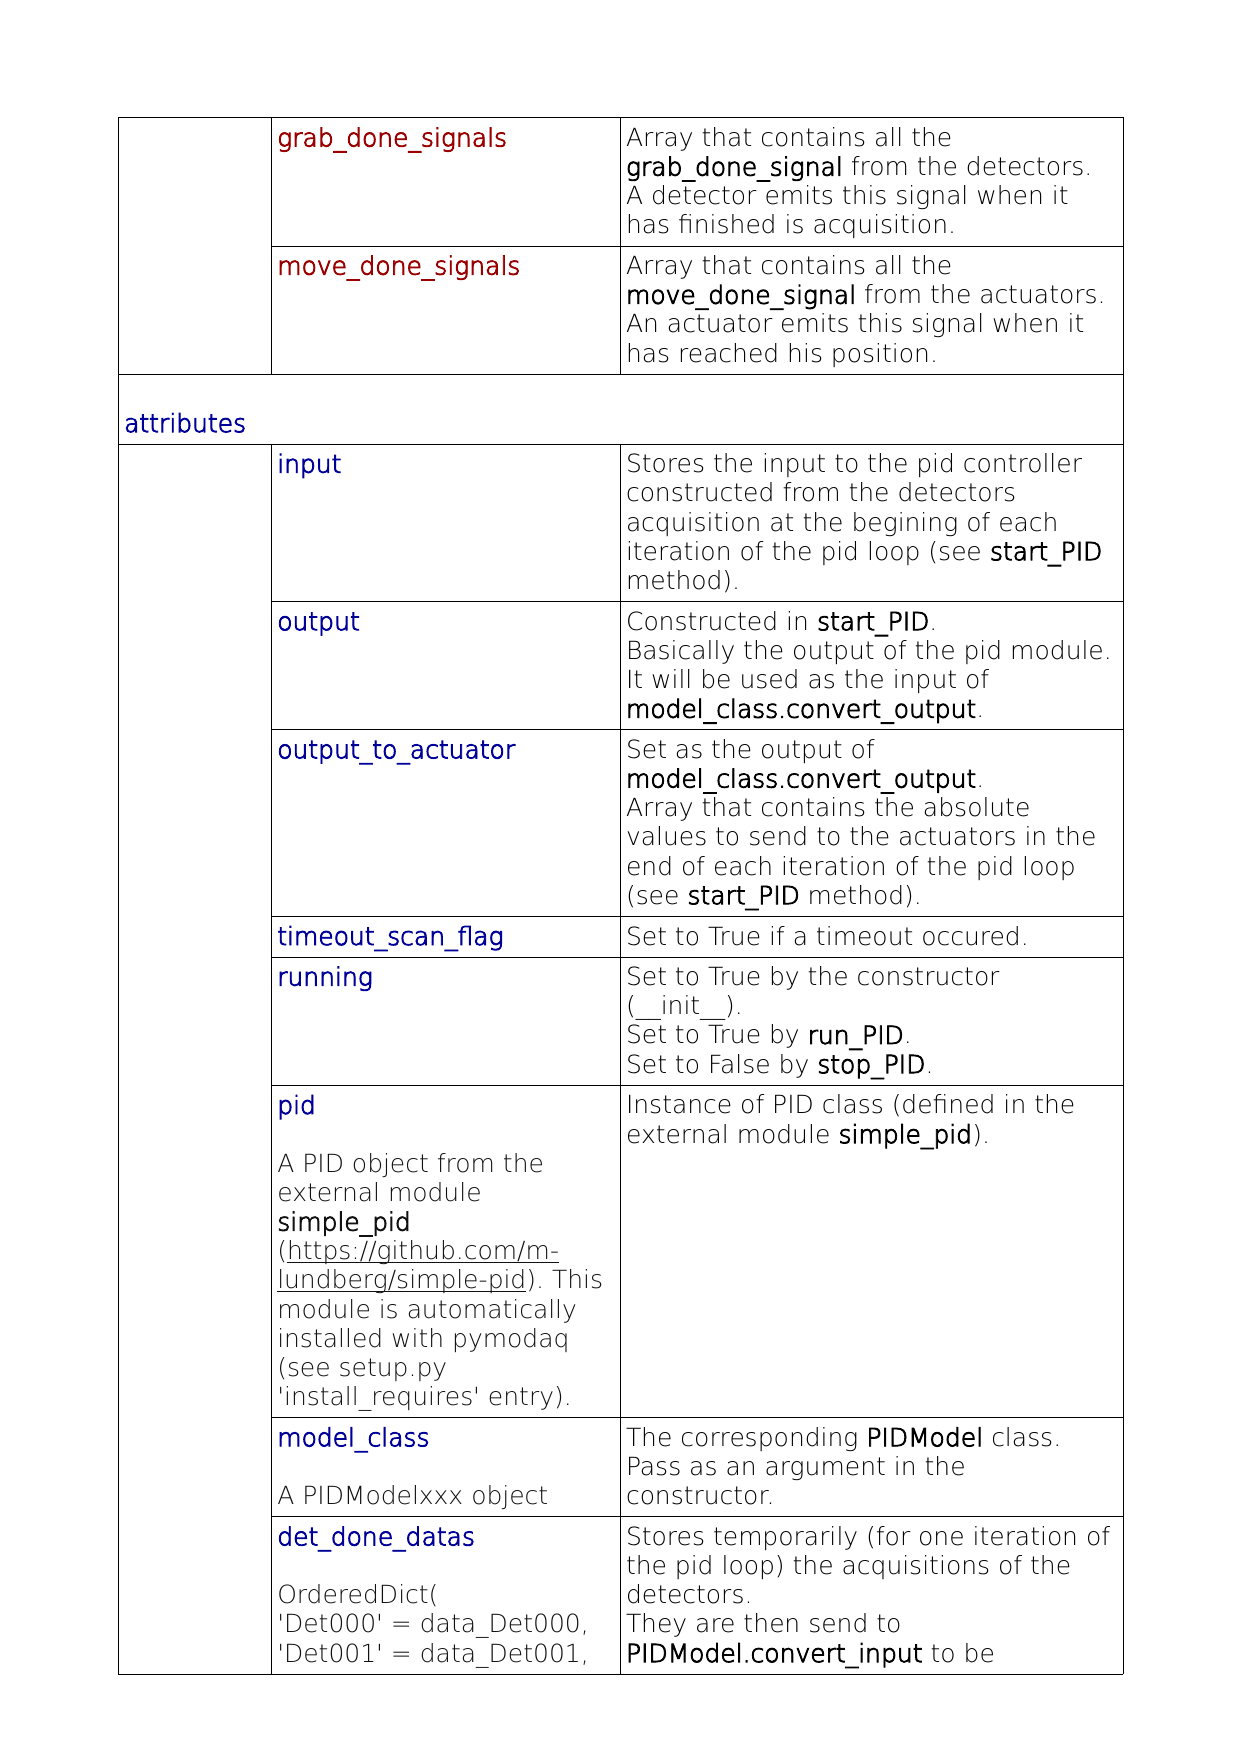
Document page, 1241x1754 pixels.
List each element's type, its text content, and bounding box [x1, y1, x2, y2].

table_cell Set to True by the constructor (__init__). Set to True by run_PID. Set to False by stop_PID. [621, 958, 1123, 1085]
table_cell Set to True if a timeout occured. [621, 917, 1123, 957]
table_cell output_to_actuator [272, 730, 620, 916]
table_cell Set as the output of model_class.convert_output. Array that contains the absolute values to send to the actuators in the end of each iteration of the pid loop (see start_PID method). [621, 730, 1123, 916]
table_cell move_done_signals [272, 247, 620, 374]
table_cell [119, 118, 271, 374]
table_cell [119, 445, 271, 1674]
table_cell Instance of PID class (defined in the external module simple_pid). [621, 1086, 1123, 1417]
table_cell output [272, 602, 620, 729]
table_cell Array that contains all the grab_done_signal from the detectors. A detector emits this signal when it has finished is acquisition. [621, 118, 1123, 246]
table_cell timeout_scan_flag [272, 917, 620, 957]
table_cell attributes [119, 375, 1123, 444]
table_cell Stores temporarily (for one iteration of the pid loop) the acquisitions of the detectors. They are then send to PIDModel.convert_input to be [621, 1517, 1123, 1674]
table_cell Stores the input to the pid controller constructed from the detectors acquisition at the begining of each iteration of the pid loop (see start_PID method). [621, 445, 1123, 601]
table_cell det_done_datas OrderedDict( 'Det000' = data_Det000, 'Det001' = data_Det001, [272, 1517, 620, 1674]
table_cell Array that contains all the move_done_signal from the actuators. An actuator emits this signal when it has reached his position. [621, 247, 1123, 374]
table_cell running [272, 958, 620, 1085]
table_cell input [272, 445, 620, 601]
table_cell The corresponding PIDModel class. Pass as an argument in the constructor. [621, 1418, 1123, 1516]
table_cell model_class A PIDModelxxx object [272, 1418, 620, 1516]
table_cell pid A PID object from the external module simple_pid (https://github.com/m-lundberg/simple-pid). This module is automatically installed with pymodaq (see setup.py 'install_requires' entry). [272, 1086, 620, 1417]
table_cell Constructed in start_PID. Basically the output of the pid module. It will be used as the input of model_class.convert_output. [621, 602, 1123, 729]
table_cell grab_done_signals [272, 118, 620, 246]
